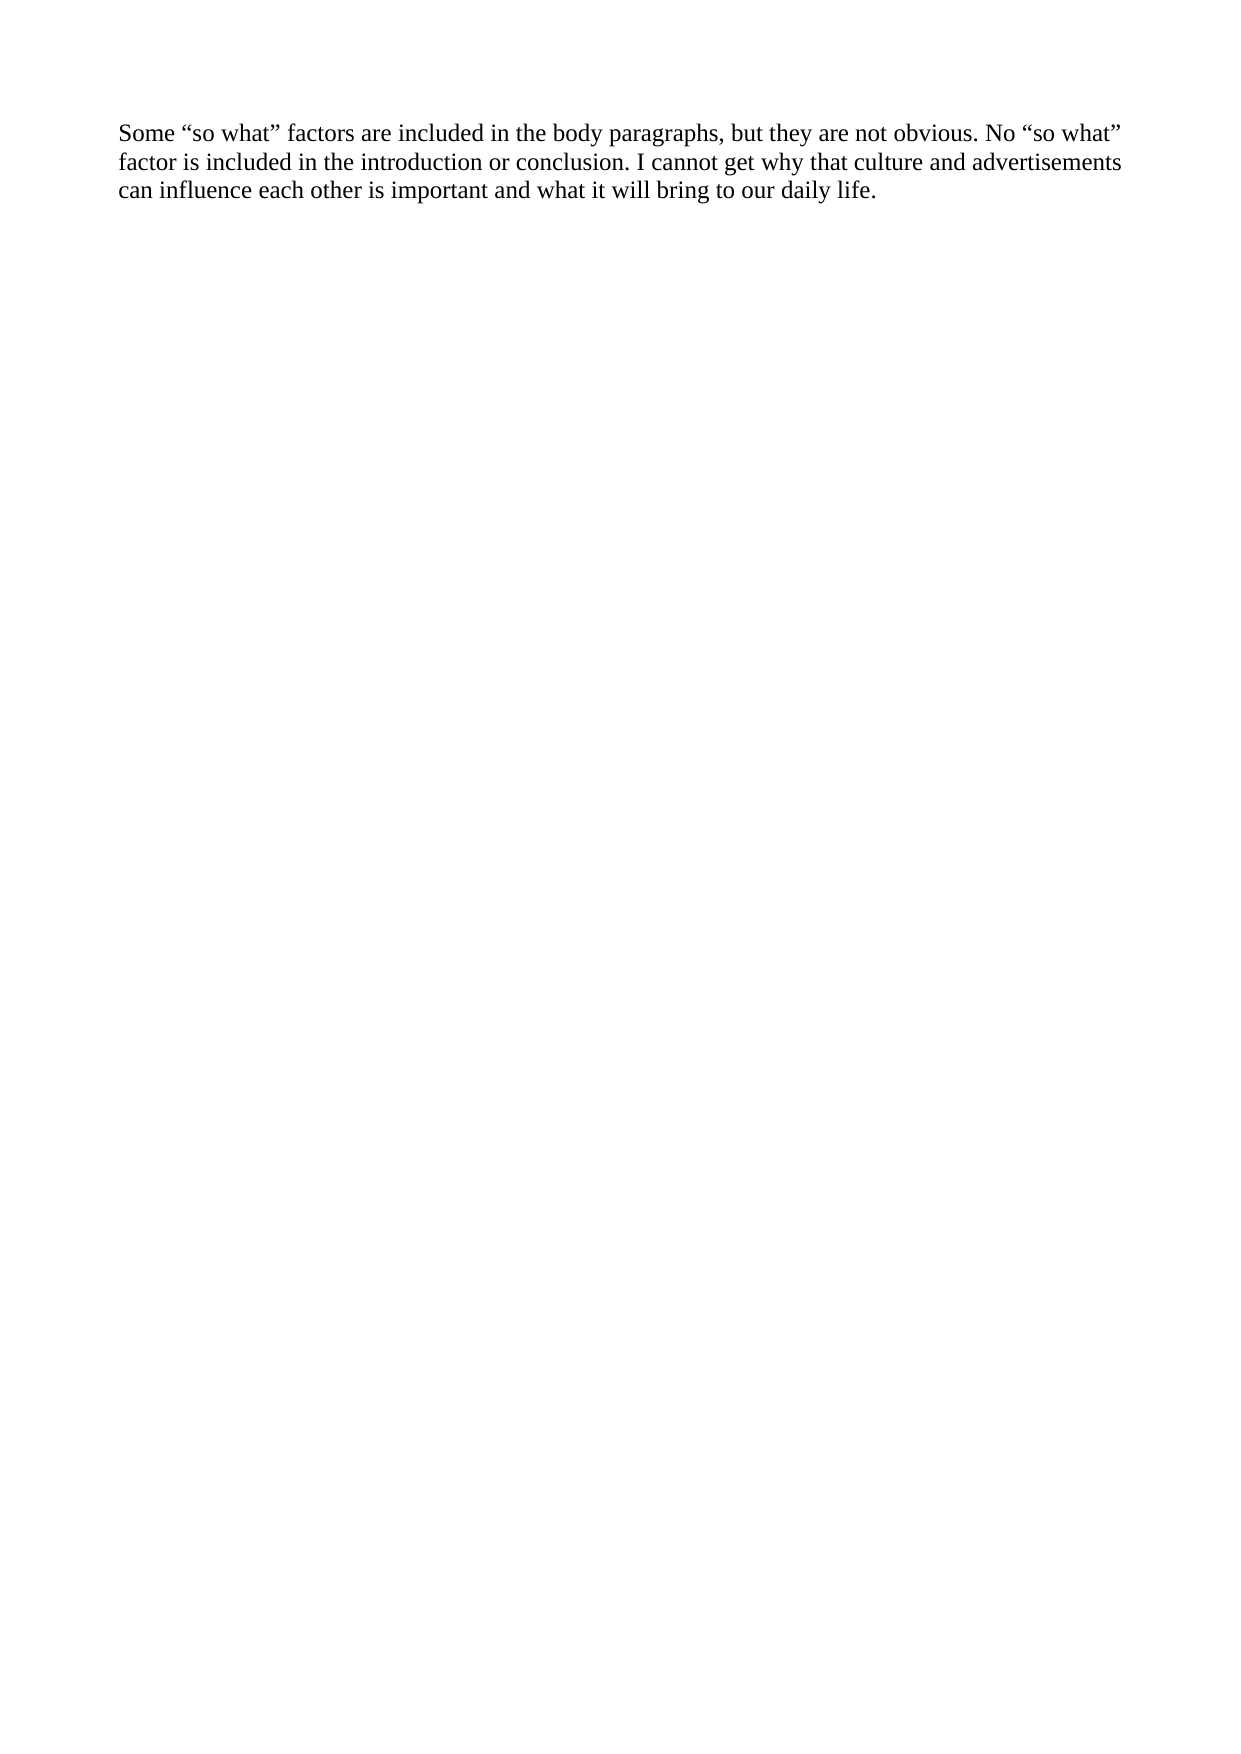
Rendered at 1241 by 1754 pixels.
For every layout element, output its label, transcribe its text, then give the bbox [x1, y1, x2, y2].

text Some “so what” factors are included in the body paragraphs, but they are not obvious. No “so what” factor is included in the introduction or conclusion. I cannot get why that culture and advertisements can influence each other is important and what it will bring to our daily life. [118, 118, 1122, 204]
